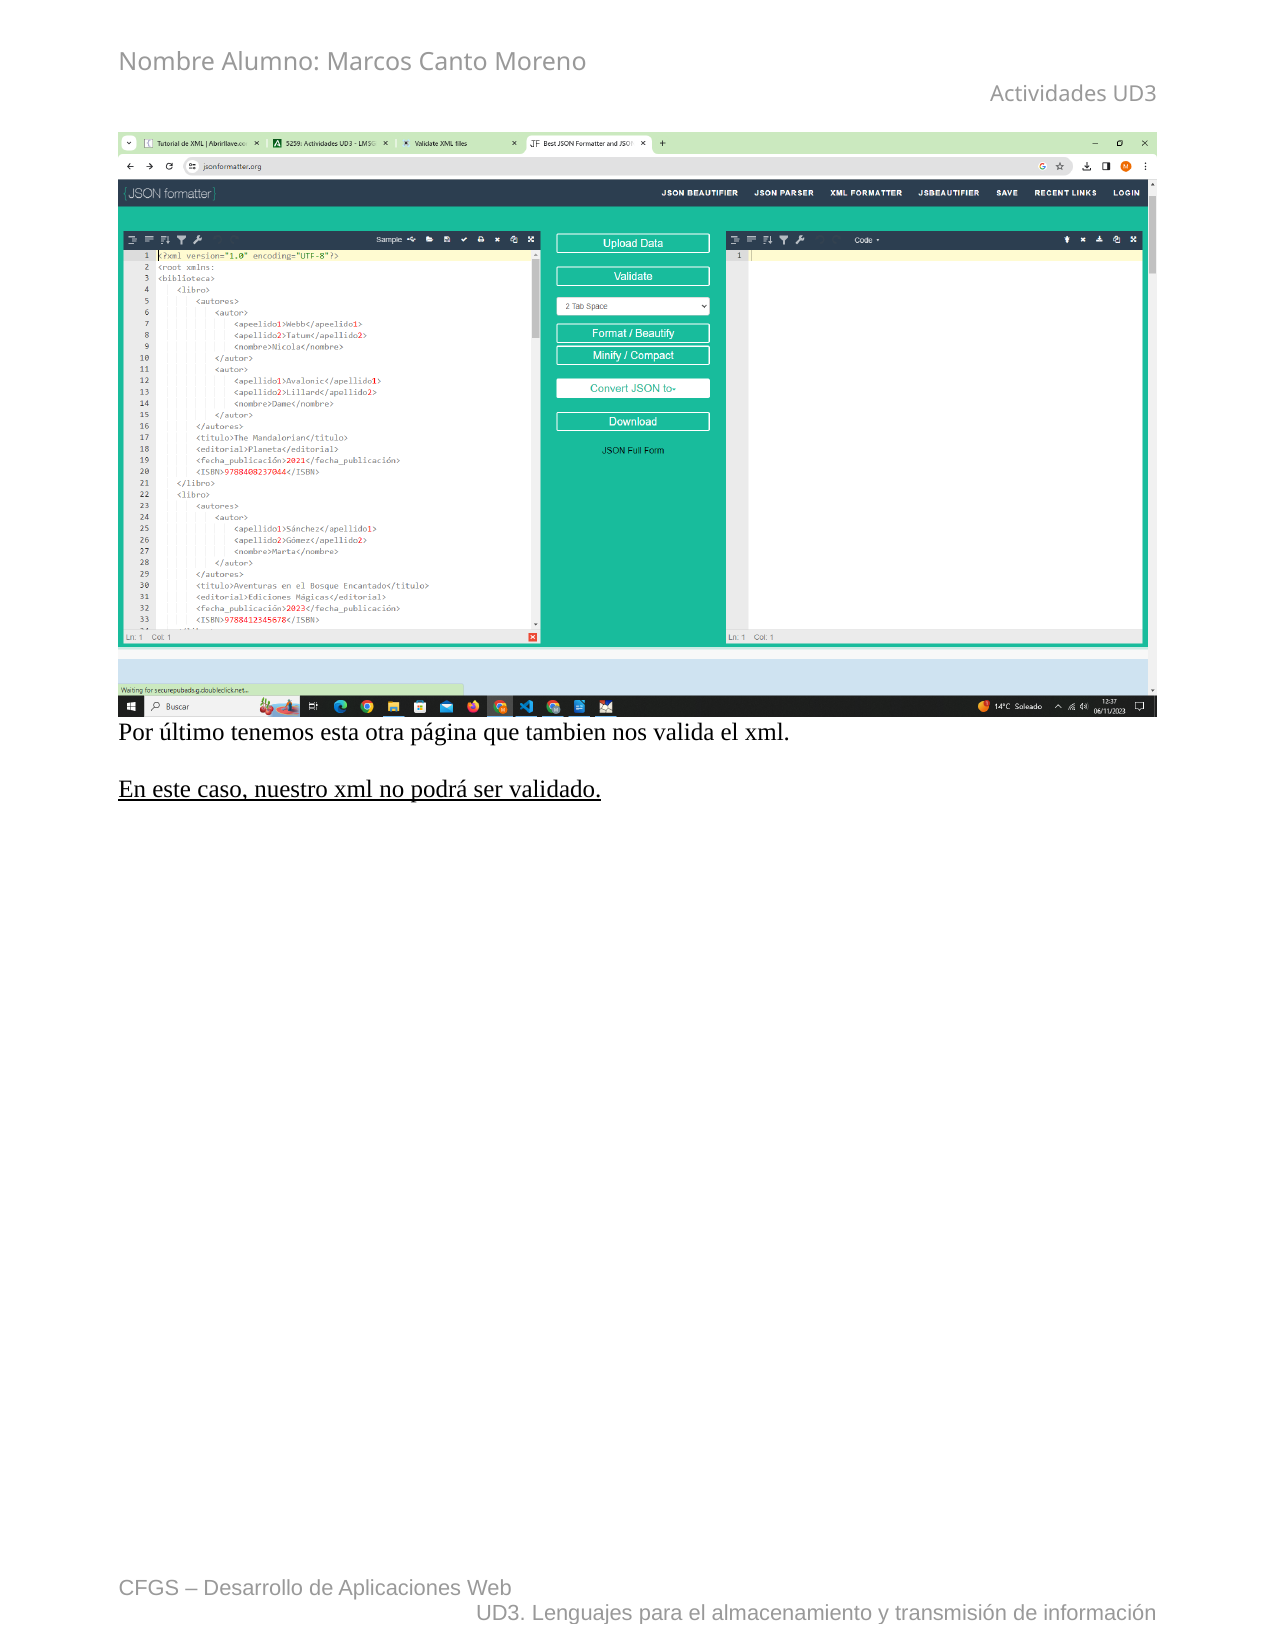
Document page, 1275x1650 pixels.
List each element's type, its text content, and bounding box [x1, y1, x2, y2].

picture [118, 132, 1157, 717]
text Por último tenemos esta otra página que tambien nos valida el xml. [118, 717, 1157, 746]
text En este caso, nuestro xml no podrá ser validado. [118, 774, 1157, 803]
